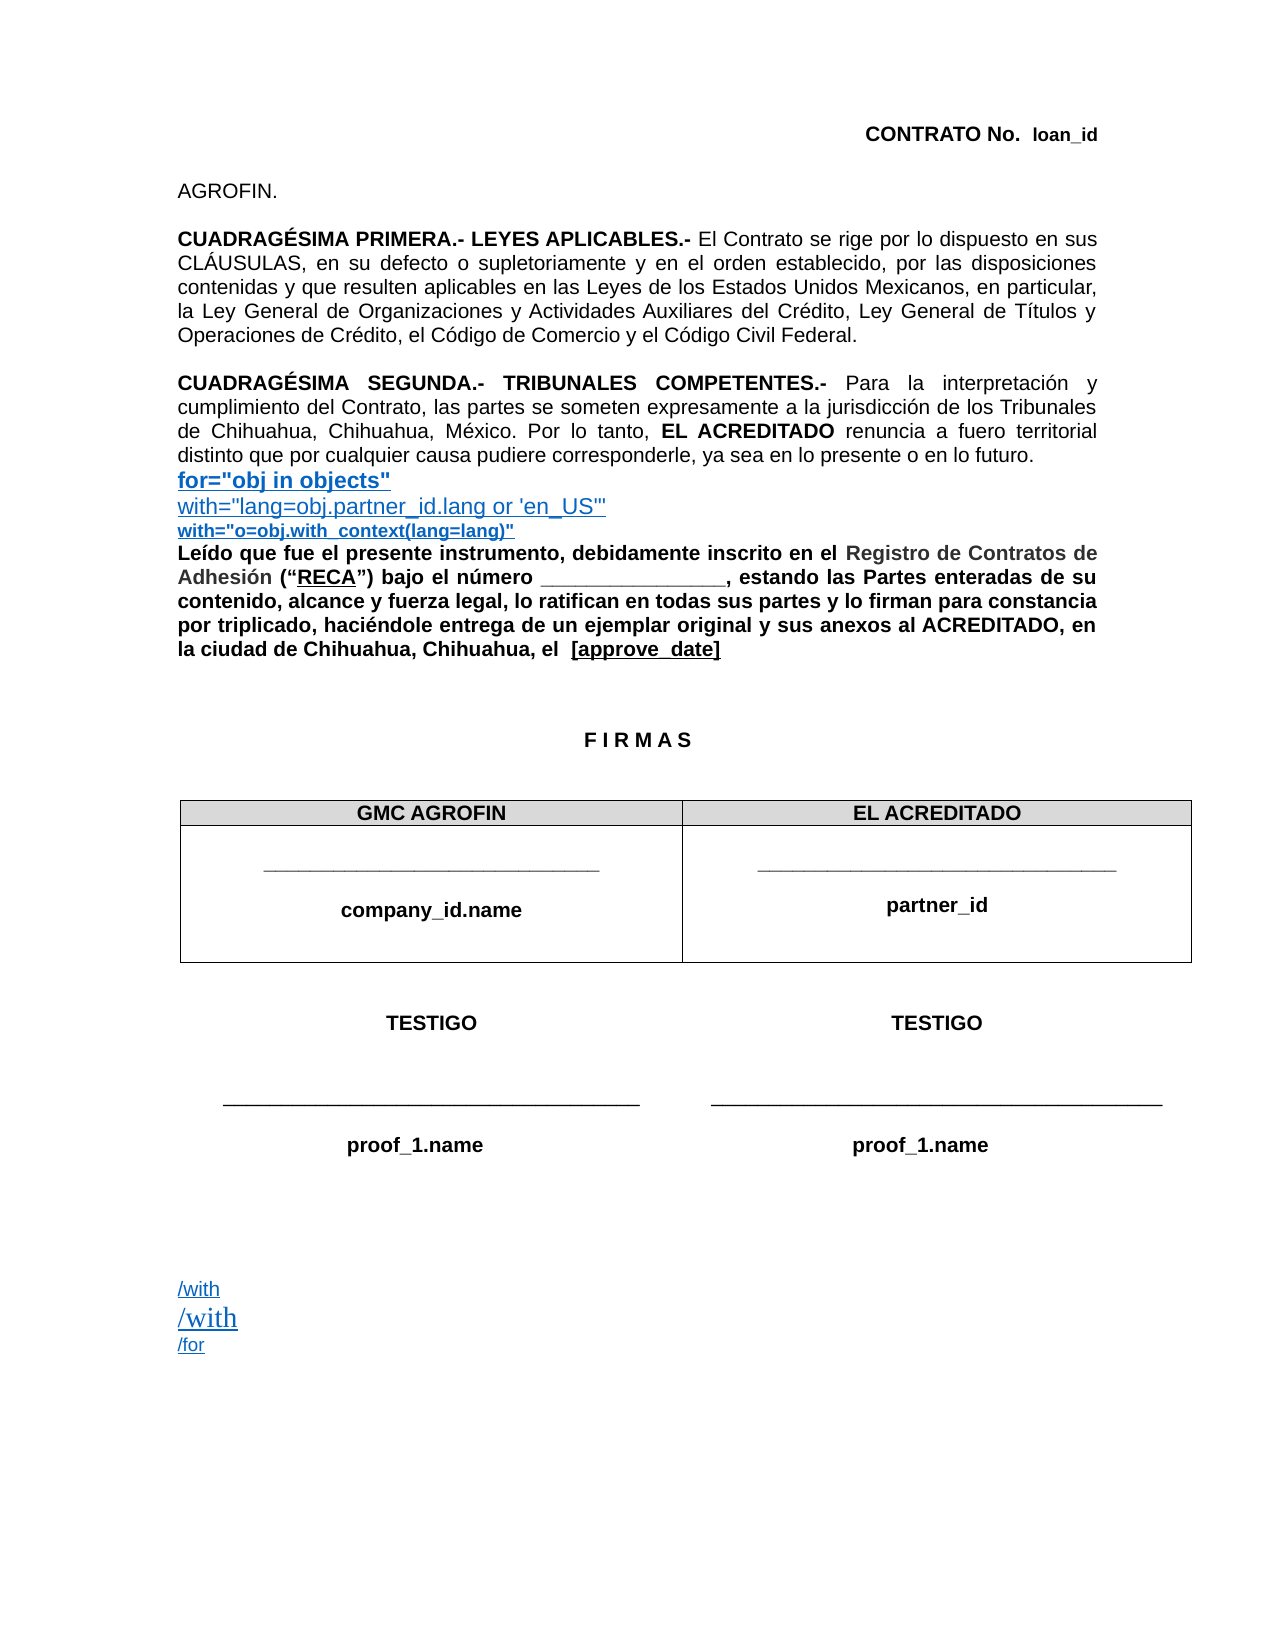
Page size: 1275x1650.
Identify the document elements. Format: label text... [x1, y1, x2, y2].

table_header TESTIGO ____________________________________ proof_1.name [181, 987, 682, 1183]
table_header EL ACREDITADO [683, 801, 1191, 825]
text for="obj in objects" [177, 467, 1098, 493]
table_header GMC AGROFIN [181, 801, 682, 825]
text /with [177, 1276, 1098, 1300]
text with="o=obj.with_context(lang=lang)" [177, 519, 1093, 541]
subtitle F I R M A S [177, 728, 1098, 752]
text /with [177, 1300, 1098, 1334]
text Leído que fue el presente instrumento, debidamente inscrito en el Registro de Contratos de Adhesión (“RECA”) bajo el número ________________, estando las Partes enteradas de su contenido, alcance y fuerza legal, lo ratifican en todas sus partes y lo firman para constancia por triplicado, haciéndole entrega de un ejemplar original y sus anexos al ACREDITADO, en la ciudad de Chihuahua, Chihuahua, el [approve_date] [177, 541, 1098, 661]
table_header TESTIGO _______________________________________ proof_1.name [682, 987, 1191, 1183]
text CUADRAGÉSIMA PRIMERA.- LEYES APLICABLES.- El Contrato se rige por lo dispuesto en sus CLÁUSULAS, en su defecto o supletoriamente y en el orden establecido, por las disposiciones contenidas y que resulten aplicables en las Leyes de los Estados Unidos Mexicanos, en particular, la Ley General de Organizaciones y Actividades Auxiliares del Crédito, Ley General de Títulos y Operaciones de Crédito, el Código de Comercio y el Código Civil Federal. [177, 227, 1098, 347]
text with="lang=obj.partner_id.lang or 'en_US'" [177, 493, 1098, 519]
text /for [177, 1334, 1098, 1356]
table_cell _____________________________ company_id.name [181, 826, 682, 962]
text AGROFIN. [177, 179, 1098, 203]
text CUADRAGÉSIMA SEGUNDA.- TRIBUNALES COMPETENTES.- Para la interpretación y cumplimiento del Contrato, las partes se someten expresamente a la jurisdicción de los Tribunales de Chihuahua, Chihuahua, México. Por lo tanto, EL ACREDITADO renuncia a fuero territorial distinto que por cualquier causa pudiere corresponderle, ya sea en lo presente o en lo futuro. [177, 371, 1098, 467]
table_cell _______________________________ partner_id [683, 826, 1191, 962]
